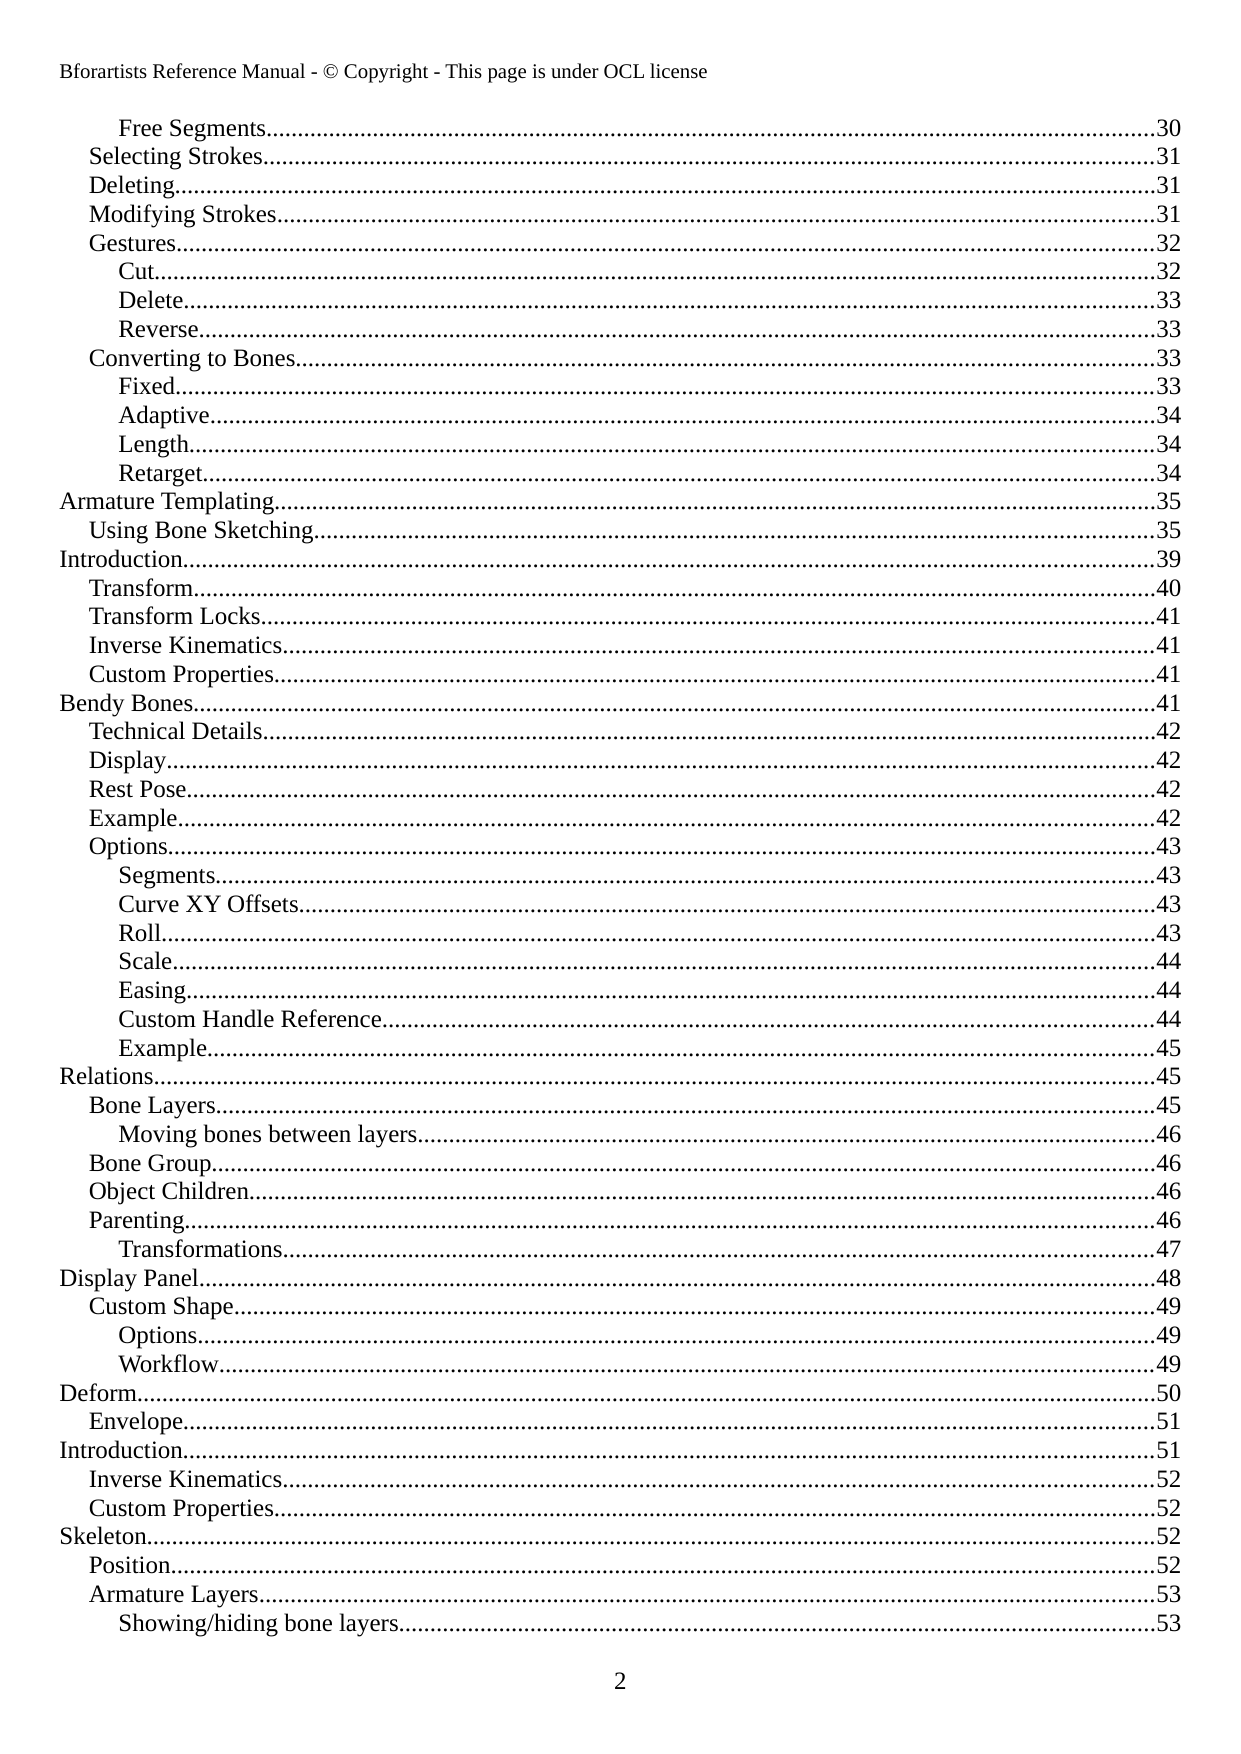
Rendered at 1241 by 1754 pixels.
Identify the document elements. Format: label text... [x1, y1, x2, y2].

text Retarget 34 [118, 458, 1181, 486]
text Technical Details 42 [88, 716, 1181, 745]
text Converting to Bones 33 [88, 343, 1181, 371]
text Reverse 33 [118, 314, 1181, 343]
text Parenting 46 [88, 1205, 1181, 1234]
text Cut 32 [118, 256, 1181, 285]
text Relations 45 [59, 1061, 1181, 1090]
text Moving bones between layers 46 [118, 1119, 1181, 1148]
text Armature Templating 35 [59, 486, 1181, 515]
text Custom Handle Reference 44 [118, 1004, 1181, 1033]
text Custom Properties 41 [88, 659, 1181, 688]
text Gestures 32 [88, 228, 1181, 256]
text Deleting 31 [88, 170, 1181, 199]
text Roll 43 [118, 918, 1181, 946]
text Example 42 [88, 803, 1181, 831]
text Transform Locks 41 [88, 601, 1181, 630]
text Custom Shape 49 [88, 1291, 1181, 1320]
text Showing/hiding bone layers 53 [118, 1608, 1181, 1636]
text Using Bone Sketching 35 [88, 515, 1181, 544]
text Curve XY Offsets 43 [118, 889, 1181, 918]
text Deform 50 [59, 1378, 1181, 1406]
text Fixed 33 [118, 371, 1181, 400]
text Skeleton 52 [59, 1521, 1181, 1550]
text Transformations 47 [118, 1234, 1181, 1263]
text Delete 33 [118, 285, 1181, 314]
text Display 42 [88, 745, 1181, 774]
text Workflow 49 [118, 1349, 1181, 1378]
text Segments 43 [118, 860, 1181, 889]
text Armature Layers 53 [88, 1579, 1181, 1608]
text Introduction 39 [59, 544, 1181, 573]
text Object Children 46 [88, 1176, 1181, 1205]
text Example 45 [118, 1033, 1181, 1061]
text Free Segments 30 [118, 113, 1181, 141]
text Easing 44 [118, 975, 1181, 1004]
text Transform 40 [88, 573, 1181, 601]
text Custom Properties 52 [88, 1493, 1181, 1521]
text Display Panel 48 [59, 1263, 1181, 1291]
text Bendy Bones 41 [59, 688, 1181, 716]
text Inverse Kinematics 41 [88, 630, 1181, 659]
text Adaptive 34 [118, 400, 1181, 429]
text Options 43 [88, 831, 1181, 860]
text Length 34 [118, 429, 1181, 458]
text Bone Group 46 [88, 1148, 1181, 1176]
text Introduction 51 [59, 1435, 1181, 1464]
text Scale 44 [118, 946, 1181, 975]
text Position 52 [88, 1550, 1181, 1579]
text Modifying Strokes 31 [88, 199, 1181, 228]
text Bone Layers 45 [88, 1090, 1181, 1119]
text Options 49 [118, 1320, 1181, 1349]
text Selecting Strokes 31 [88, 141, 1181, 170]
text Rest Pose 42 [88, 774, 1181, 803]
text Envelope 51 [88, 1406, 1181, 1435]
text Inverse Kinematics 52 [88, 1464, 1181, 1493]
